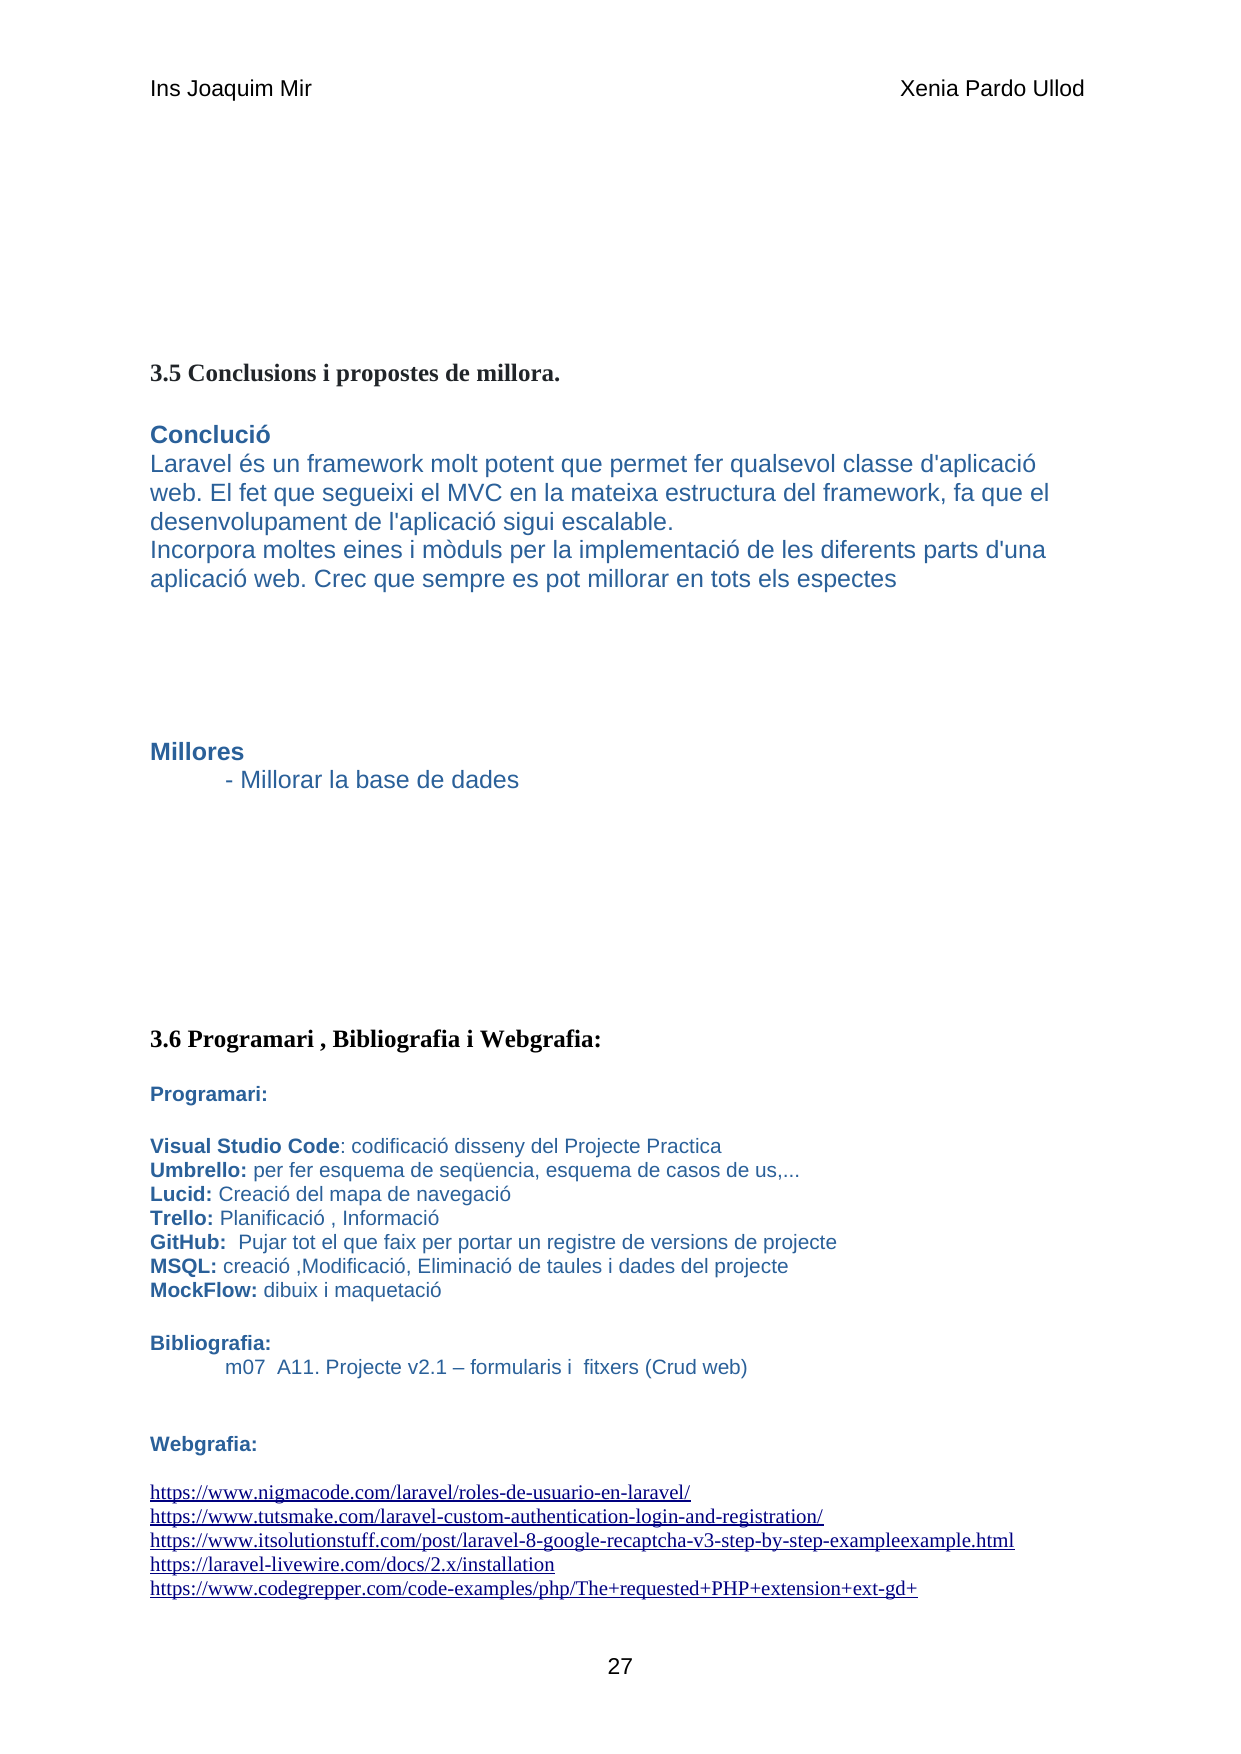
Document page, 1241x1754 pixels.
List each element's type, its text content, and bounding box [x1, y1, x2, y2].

text Visual Studio Code: codificació disseny del Projecte Practica [150, 1134, 1090, 1158]
text https://www.codegrepper.com/code-examples/php/The+requested+PHP+extension+ext-gd+ [150, 1576, 1090, 1600]
text https://www.itsolutionstuff.com/post/laravel-8-google-recaptcha-v3-step-by-step-exampleexample.html [150, 1528, 1090, 1552]
text Webgrafia: [150, 1432, 1090, 1456]
text Umbrello: per fer esquema de seqüencia, esquema de casos de us,... [150, 1158, 1090, 1182]
text Programari: [150, 1081, 1090, 1105]
text - Millorar la base de dades [150, 765, 1090, 794]
text MockFlow: dibuix i maquetació [150, 1278, 1090, 1302]
text GitHub: Pujar tot el que faix per portar un registre de versions de projecte [150, 1230, 1090, 1254]
text Incorpora moltes eines i mòduls per la implementació de les diferents parts d'una aplicació web. Crec que sempre es pot millorar en tots els espectes [150, 535, 1090, 593]
text Lucid: Creació del mapa de navegació [150, 1182, 1090, 1206]
text Millores [150, 736, 1090, 765]
text https://www.tutsmake.com/laravel-custom-authentication-login-and-registration/ [150, 1504, 1090, 1528]
text Bibliografia: [150, 1331, 1090, 1354]
text 3.6 Programari , Bibliografia i Webgrafia: [150, 1024, 1090, 1053]
text https://www.nigmacode.com/laravel/roles-de-usuario-en-laravel/ [150, 1479, 1090, 1504]
text 3.5 Conclusions i propostes de millora. [150, 358, 1090, 387]
text Laravel és un framework molt potent que permet fer qualsevol classe d'aplicació web. El fet que segueixi el MVC en la mateixa estructura del framework, fa que el desenvolupament de l'aplicació sigui escalable. [150, 449, 1090, 535]
text Trello: Planificació , Informació [150, 1206, 1090, 1230]
text Conclució [150, 420, 1090, 449]
text m07 A11. Projecte v2.1 – formularis i fitxers (Crud web) [150, 1354, 1090, 1379]
text MSQL: creació ,Modificació, Eliminació de taules i dades del projecte [150, 1254, 1090, 1278]
text https://laravel-livewire.com/docs/2.x/installation [150, 1552, 1090, 1576]
